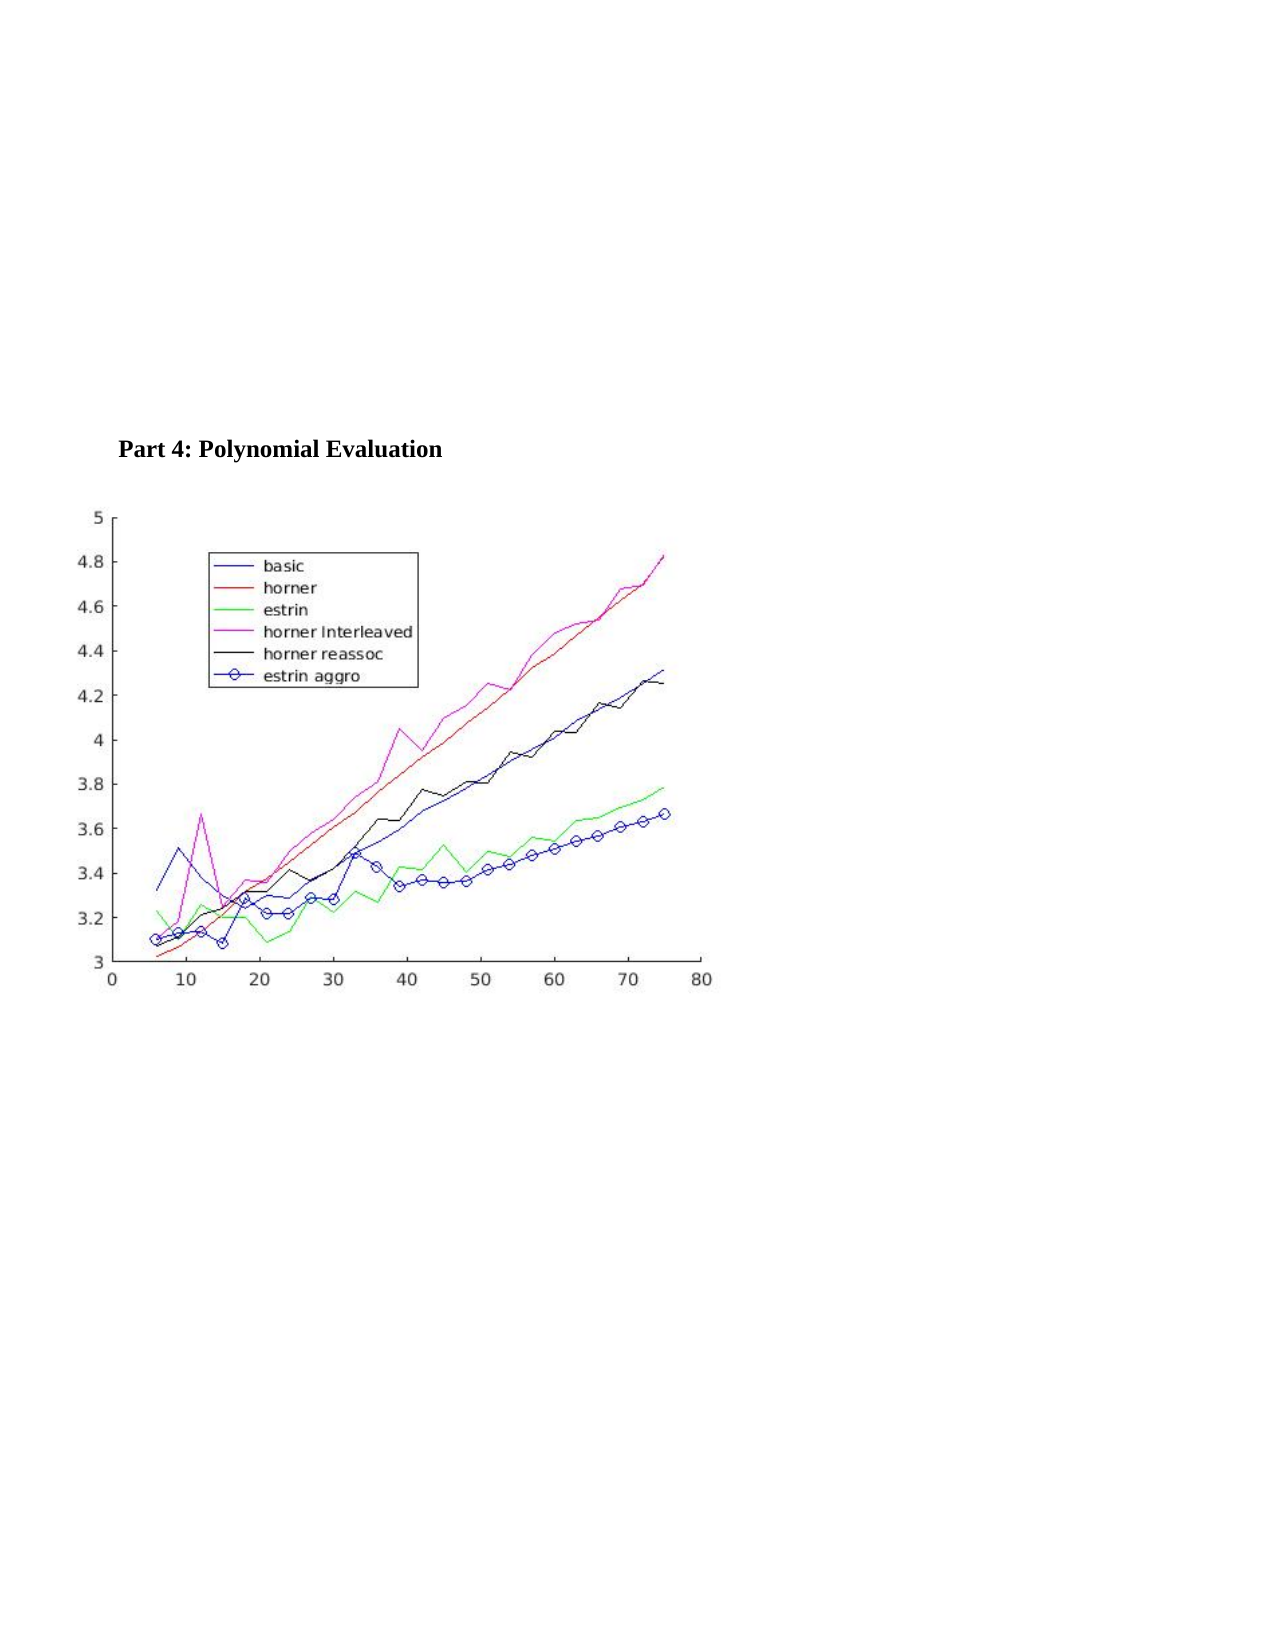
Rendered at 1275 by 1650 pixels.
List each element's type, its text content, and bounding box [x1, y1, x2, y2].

picture [13, 476, 774, 1023]
text Part 4: Polynomial Evaluation [118, 434, 1157, 463]
